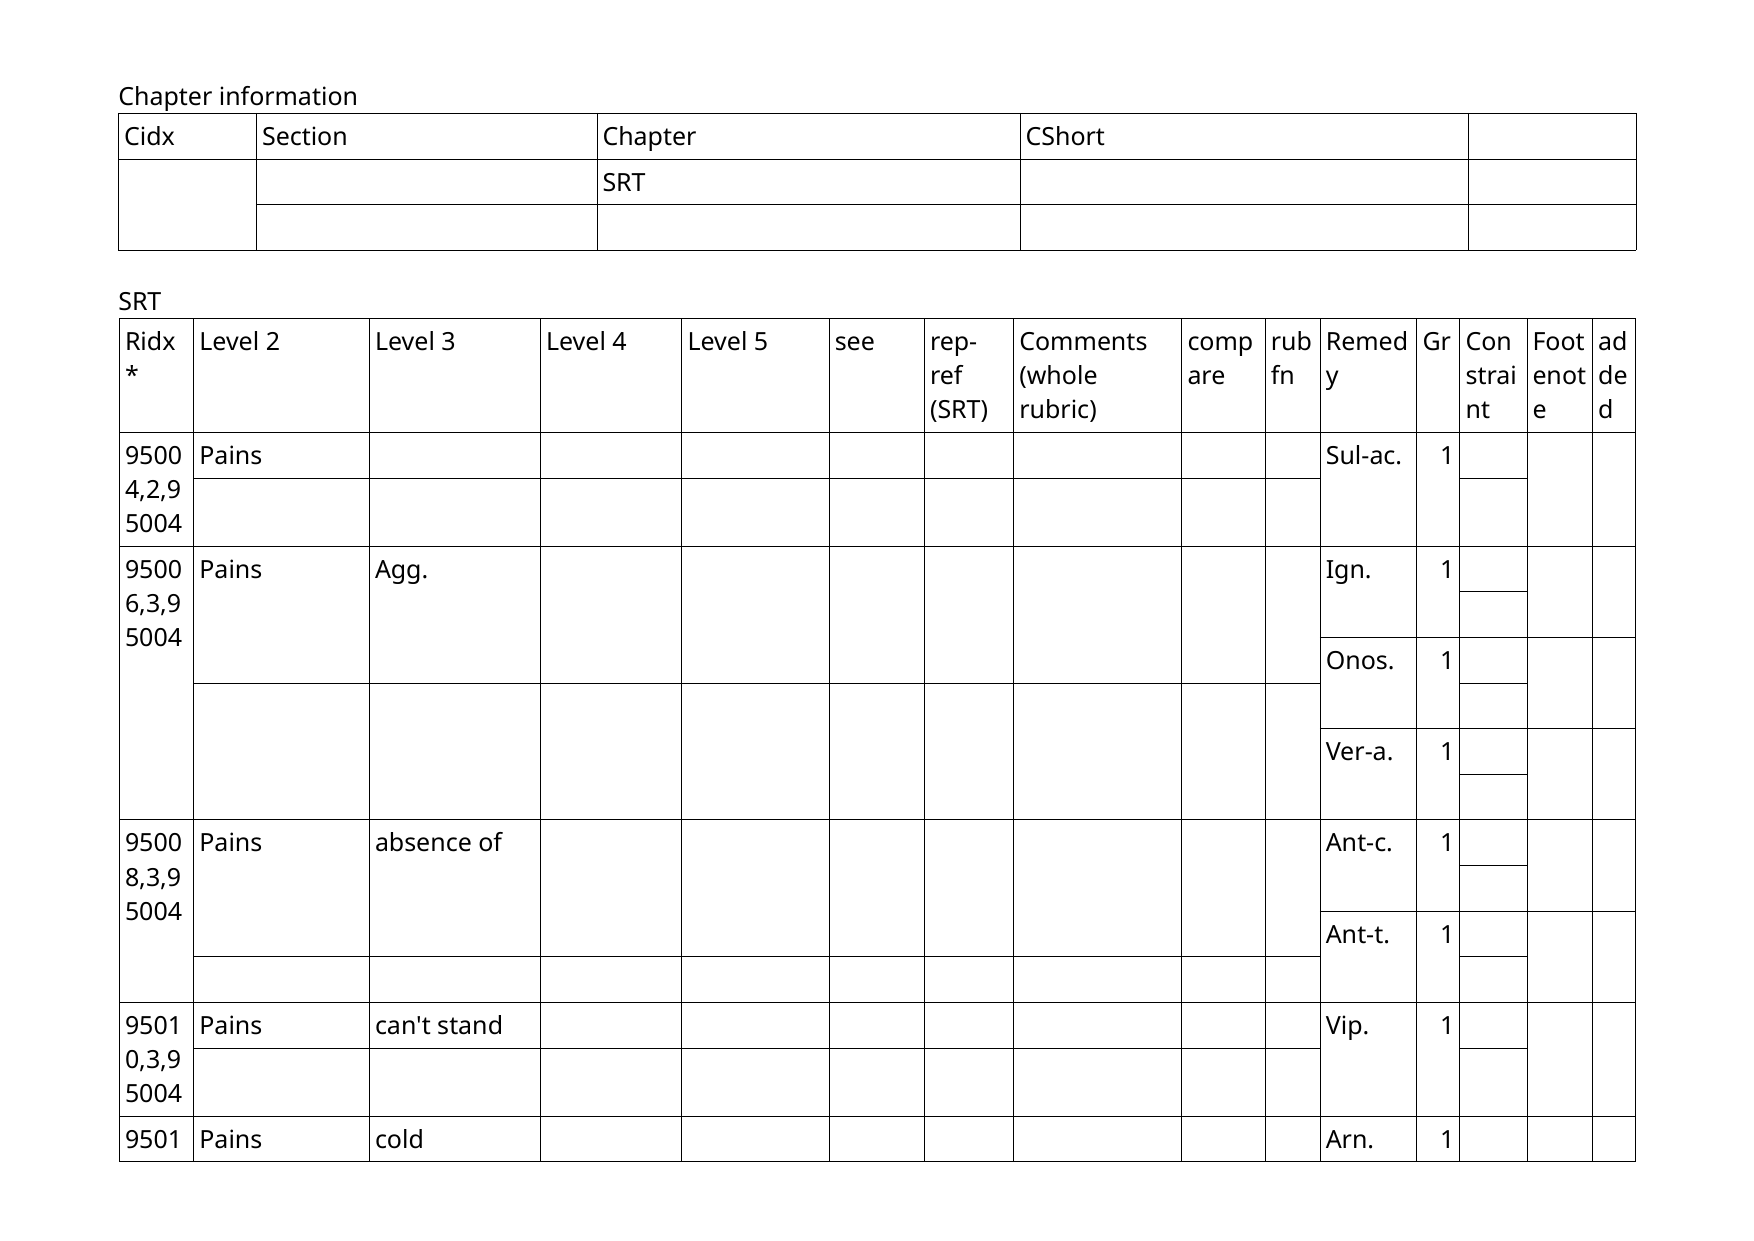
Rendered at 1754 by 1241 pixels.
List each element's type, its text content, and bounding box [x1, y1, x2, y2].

table_cell [1593, 1117, 1635, 1161]
table_cell [1460, 866, 1527, 911]
table_cell 95006,3,95004 [120, 547, 193, 819]
table_cell [1469, 160, 1636, 204]
table_cell Agg. [370, 547, 540, 682]
table_cell [541, 1049, 681, 1116]
table_cell [1469, 205, 1636, 250]
table_cell [1182, 957, 1265, 1002]
table_cell [1014, 1049, 1181, 1116]
table_cell [1460, 820, 1527, 865]
table_cell [194, 957, 369, 1002]
table_header Section [257, 114, 597, 158]
table_cell [1593, 729, 1635, 819]
table_cell [925, 547, 1013, 682]
table_cell 1 [1417, 912, 1459, 1002]
table_cell [541, 479, 681, 546]
table_header Level 3 [370, 319, 540, 432]
table_cell Arn. [1321, 1117, 1416, 1161]
table_header Level 5 [682, 319, 829, 432]
table_header rub fn [1266, 319, 1320, 432]
table_cell 9501 [120, 1117, 193, 1161]
table_header compare [1182, 319, 1265, 432]
table_cell Ver-a. [1321, 729, 1416, 819]
table_cell [682, 957, 829, 1002]
table_cell [830, 433, 924, 477]
table_cell [541, 1117, 681, 1161]
table_cell [1266, 433, 1320, 477]
table_cell [1593, 433, 1635, 546]
table_cell [1014, 957, 1181, 1002]
table_cell [1266, 1003, 1320, 1047]
table_cell [682, 433, 829, 477]
table_cell [925, 1003, 1013, 1047]
table_cell Pains [194, 1003, 369, 1047]
table_cell [1593, 912, 1635, 1002]
table_cell 1 [1417, 547, 1459, 637]
table_cell can't stand [370, 1003, 540, 1047]
table_cell [830, 1003, 924, 1047]
table_header Cidx [119, 114, 256, 158]
table_header Comments (whole rubric) [1014, 319, 1181, 432]
table_header Level 4 [541, 319, 681, 432]
table_cell [1014, 479, 1181, 546]
table_cell [1460, 547, 1527, 591]
table_cell [1460, 1049, 1527, 1116]
table_cell Ant-c. [1321, 820, 1416, 911]
table_header [1469, 114, 1636, 158]
table_cell [830, 684, 924, 819]
table_header Footenote [1528, 319, 1592, 432]
table_cell Vip. [1321, 1003, 1416, 1116]
table_cell [370, 1049, 540, 1116]
table_cell [925, 433, 1013, 477]
table_cell [1460, 1003, 1527, 1047]
table_cell [682, 479, 829, 546]
table_cell [541, 547, 681, 682]
table_cell [1528, 547, 1592, 637]
table_cell [370, 684, 540, 819]
table_cell [598, 205, 1020, 250]
table_cell [1593, 638, 1635, 728]
table_header rep-ref (SRT) [925, 319, 1013, 432]
table_header added [1593, 319, 1635, 432]
table_cell [541, 684, 681, 819]
table_cell [682, 820, 829, 956]
table_cell [1182, 479, 1265, 546]
table_cell 1 [1417, 433, 1459, 546]
table_cell [194, 684, 369, 819]
table_cell 1 [1417, 820, 1459, 911]
table_cell [1266, 1117, 1320, 1161]
table_cell 1 [1417, 729, 1459, 819]
table_cell [1182, 820, 1265, 956]
table_cell [370, 479, 540, 546]
table_header CShort [1021, 114, 1468, 158]
table_cell [1460, 592, 1527, 637]
table_cell cold [370, 1117, 540, 1161]
table_cell [370, 957, 540, 1002]
table_cell [830, 547, 924, 682]
table_cell [1528, 638, 1592, 728]
table_cell 95008,3,95004 [120, 820, 193, 1002]
table_cell [541, 820, 681, 956]
table_cell [1182, 1003, 1265, 1047]
table_cell [1528, 1117, 1592, 1161]
table_cell [257, 160, 597, 204]
table_cell [1528, 820, 1592, 911]
table_cell SRT [598, 160, 1020, 204]
table_cell [1014, 547, 1181, 682]
table_cell [1528, 912, 1592, 1002]
table_cell [925, 1049, 1013, 1116]
table_cell [1182, 433, 1265, 477]
table_cell [1460, 912, 1527, 956]
table_cell [1014, 1117, 1181, 1161]
table_cell [1460, 775, 1527, 819]
table_cell Pains [194, 820, 369, 956]
table_header see [830, 319, 924, 432]
table_cell [682, 1003, 829, 1047]
table_cell 1 [1417, 638, 1459, 728]
table_cell [1266, 1049, 1320, 1116]
table_header Level 2 [194, 319, 369, 432]
table_cell [541, 1003, 681, 1047]
table_cell [1593, 547, 1635, 637]
table_cell [1182, 1049, 1265, 1116]
table_cell [1460, 729, 1527, 774]
table_cell [830, 1117, 924, 1161]
table_cell [1266, 479, 1320, 546]
table_cell [1182, 1117, 1265, 1161]
table_cell [1266, 820, 1320, 956]
table_cell [257, 205, 597, 250]
table_cell 95004,2,95004 [120, 433, 193, 546]
table_cell Ant-t. [1321, 912, 1416, 1002]
table_cell [1528, 1003, 1592, 1116]
table_cell [1014, 820, 1181, 956]
table_cell [1266, 547, 1320, 682]
table_cell [541, 957, 681, 1002]
table_cell 1 [1417, 1117, 1459, 1161]
table_cell [1593, 820, 1635, 911]
table_cell [830, 957, 924, 1002]
table_cell [1182, 684, 1265, 819]
table_cell [1460, 1117, 1527, 1161]
table_cell [682, 1117, 829, 1161]
table_cell [682, 684, 829, 819]
table_cell [830, 820, 924, 956]
table_cell [1021, 160, 1468, 204]
table_cell [682, 1049, 829, 1116]
table_header Constraint [1460, 319, 1527, 432]
table_header Chapter [598, 114, 1020, 158]
table_cell [1014, 433, 1181, 477]
table_cell [1460, 684, 1527, 728]
table_cell [1528, 729, 1592, 819]
table_cell 95010,3,95004 [120, 1003, 193, 1116]
table_cell absence of [370, 820, 540, 956]
table_cell [1266, 684, 1320, 819]
table_cell Pains [194, 433, 369, 477]
table_cell [682, 547, 829, 682]
table_cell Pains [194, 547, 369, 682]
table_cell [1014, 684, 1181, 819]
table_cell [1460, 638, 1527, 682]
table_cell [194, 1049, 369, 1116]
table_cell [1014, 1003, 1181, 1047]
table_cell [194, 479, 369, 546]
table_cell [925, 479, 1013, 546]
text SRT [118, 284, 1636, 318]
table_cell [925, 684, 1013, 819]
table_cell Pains [194, 1117, 369, 1161]
table_cell [1021, 205, 1468, 250]
table_cell [830, 1049, 924, 1116]
table_cell [370, 433, 540, 477]
table_cell [925, 820, 1013, 956]
table_header Gr [1417, 319, 1459, 432]
table_cell [119, 160, 256, 250]
table_cell [925, 1117, 1013, 1161]
table_cell [925, 957, 1013, 1002]
table_cell Onos. [1321, 638, 1416, 728]
table_cell Sul-ac. [1321, 433, 1416, 546]
table_cell [1528, 433, 1592, 546]
table_header Ridx* [120, 319, 193, 432]
table_cell [1460, 957, 1527, 1002]
table_cell [830, 479, 924, 546]
table_cell [1460, 433, 1527, 477]
table_cell 1 [1417, 1003, 1459, 1116]
table_cell [1266, 957, 1320, 1002]
text Chapter information [118, 79, 1636, 113]
table_header Remedy [1321, 319, 1416, 432]
table_cell [541, 433, 681, 477]
table_cell Ign. [1321, 547, 1416, 637]
table_cell [1593, 1003, 1635, 1116]
table_cell [1460, 479, 1527, 546]
table_cell [1182, 547, 1265, 682]
